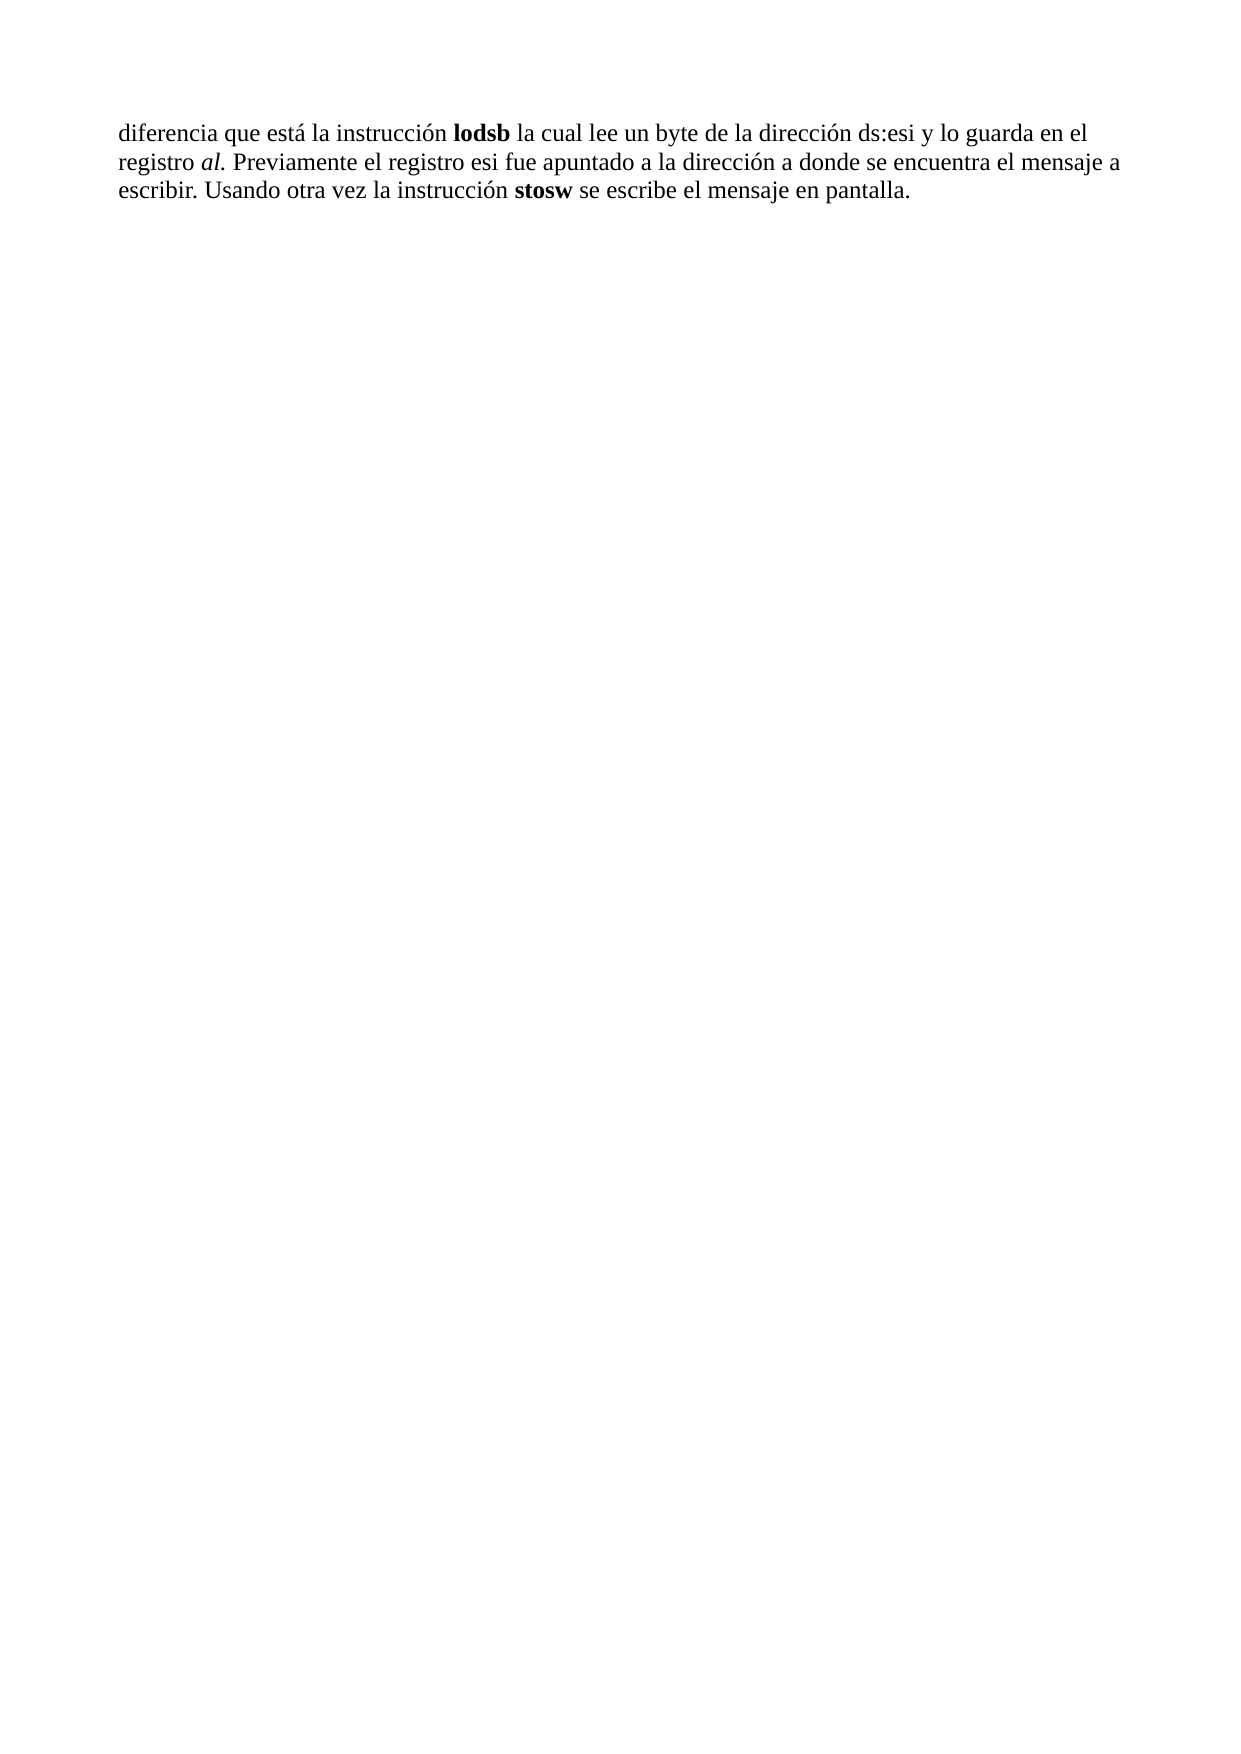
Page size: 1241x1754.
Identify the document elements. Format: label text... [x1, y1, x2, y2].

text diferencia que está la instrucción lodsb la cual lee un byte de la dirección ds:esi y lo guarda en el registro al. Previamente el registro esi fue apuntado a la dirección a donde se encuentra el mensaje a escribir. Usando otra vez la instrucción stosw se escribe el mensaje en pantalla. [118, 118, 1122, 204]
